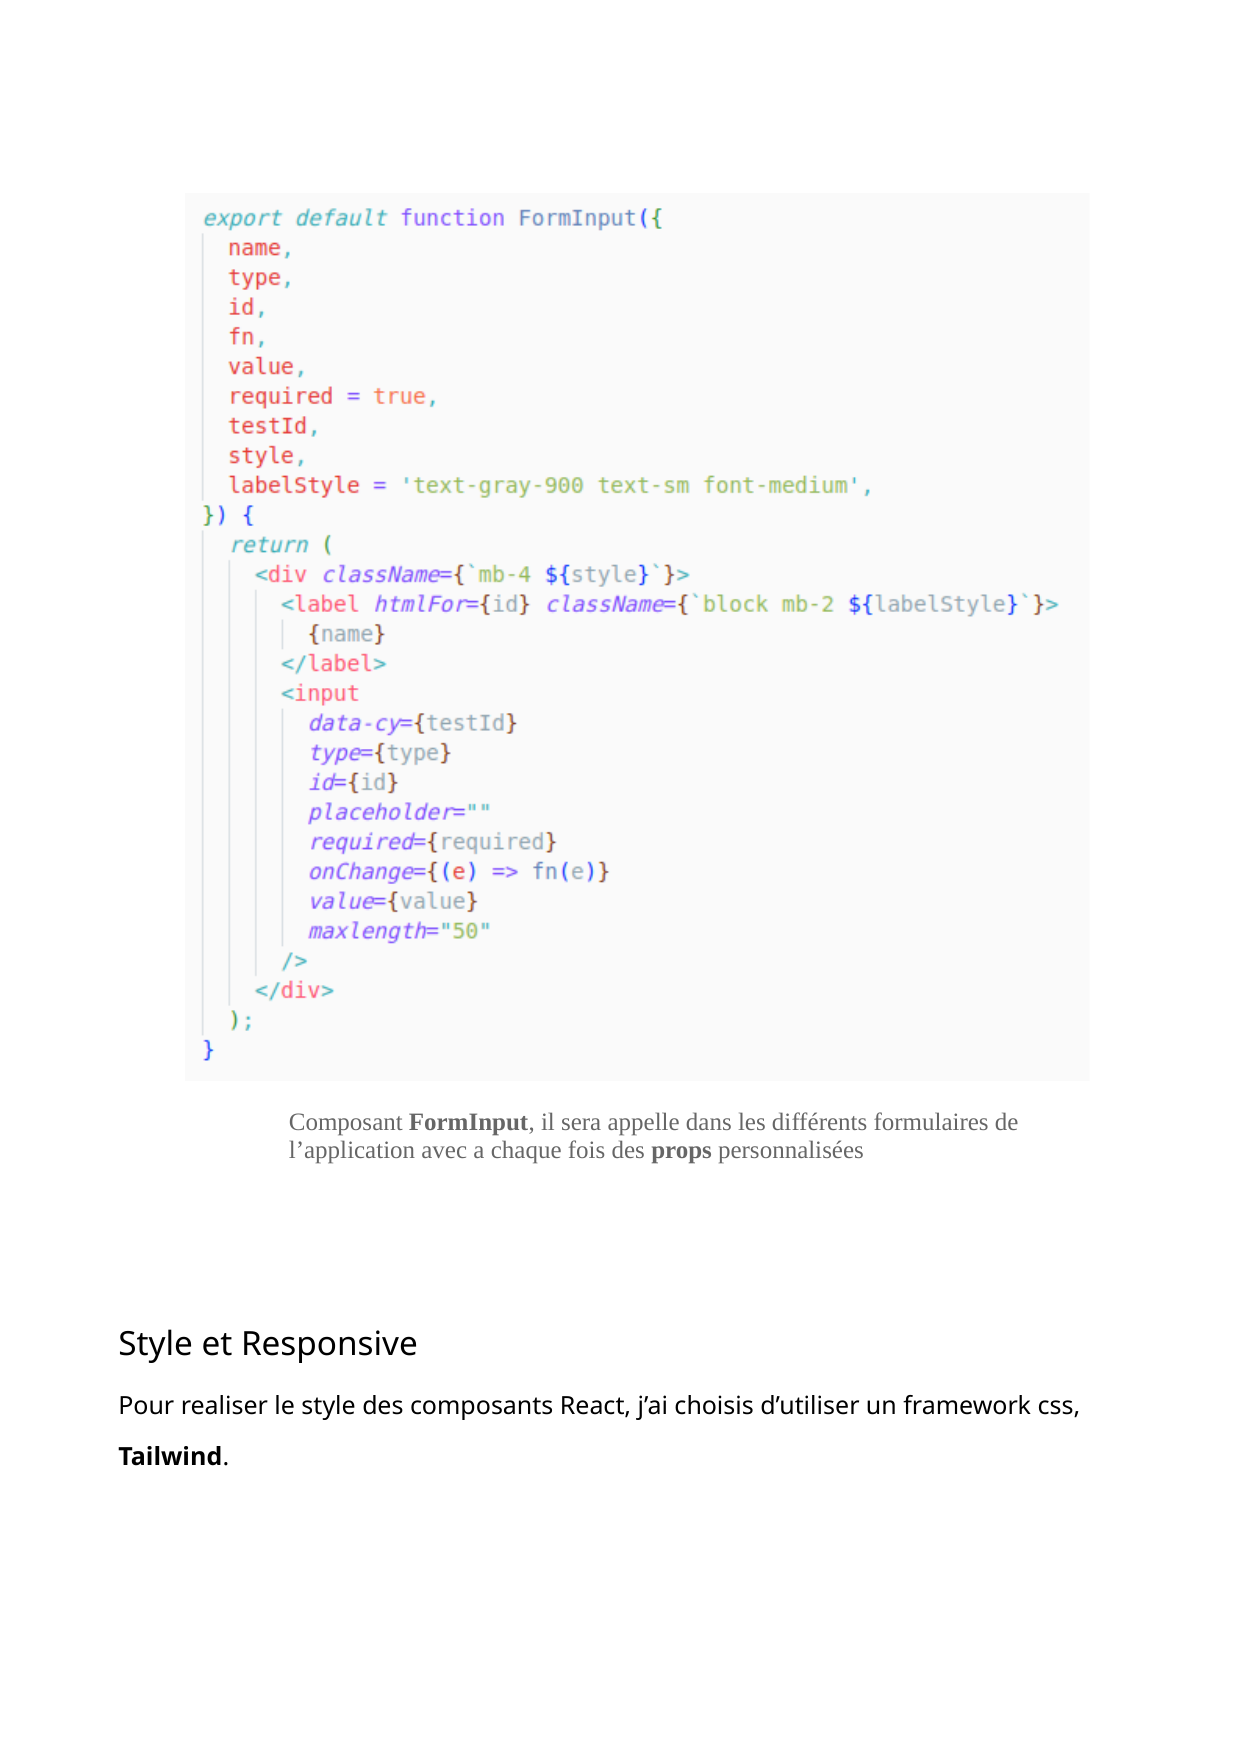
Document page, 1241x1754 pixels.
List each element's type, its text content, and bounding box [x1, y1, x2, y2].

text Pour realiser le style des composants React, j’ai choisis d’utiliser un framework css, Tailwind. [118, 1387, 1122, 1472]
picture [185, 193, 1090, 1081]
text Style et Responsive [118, 1319, 1122, 1365]
